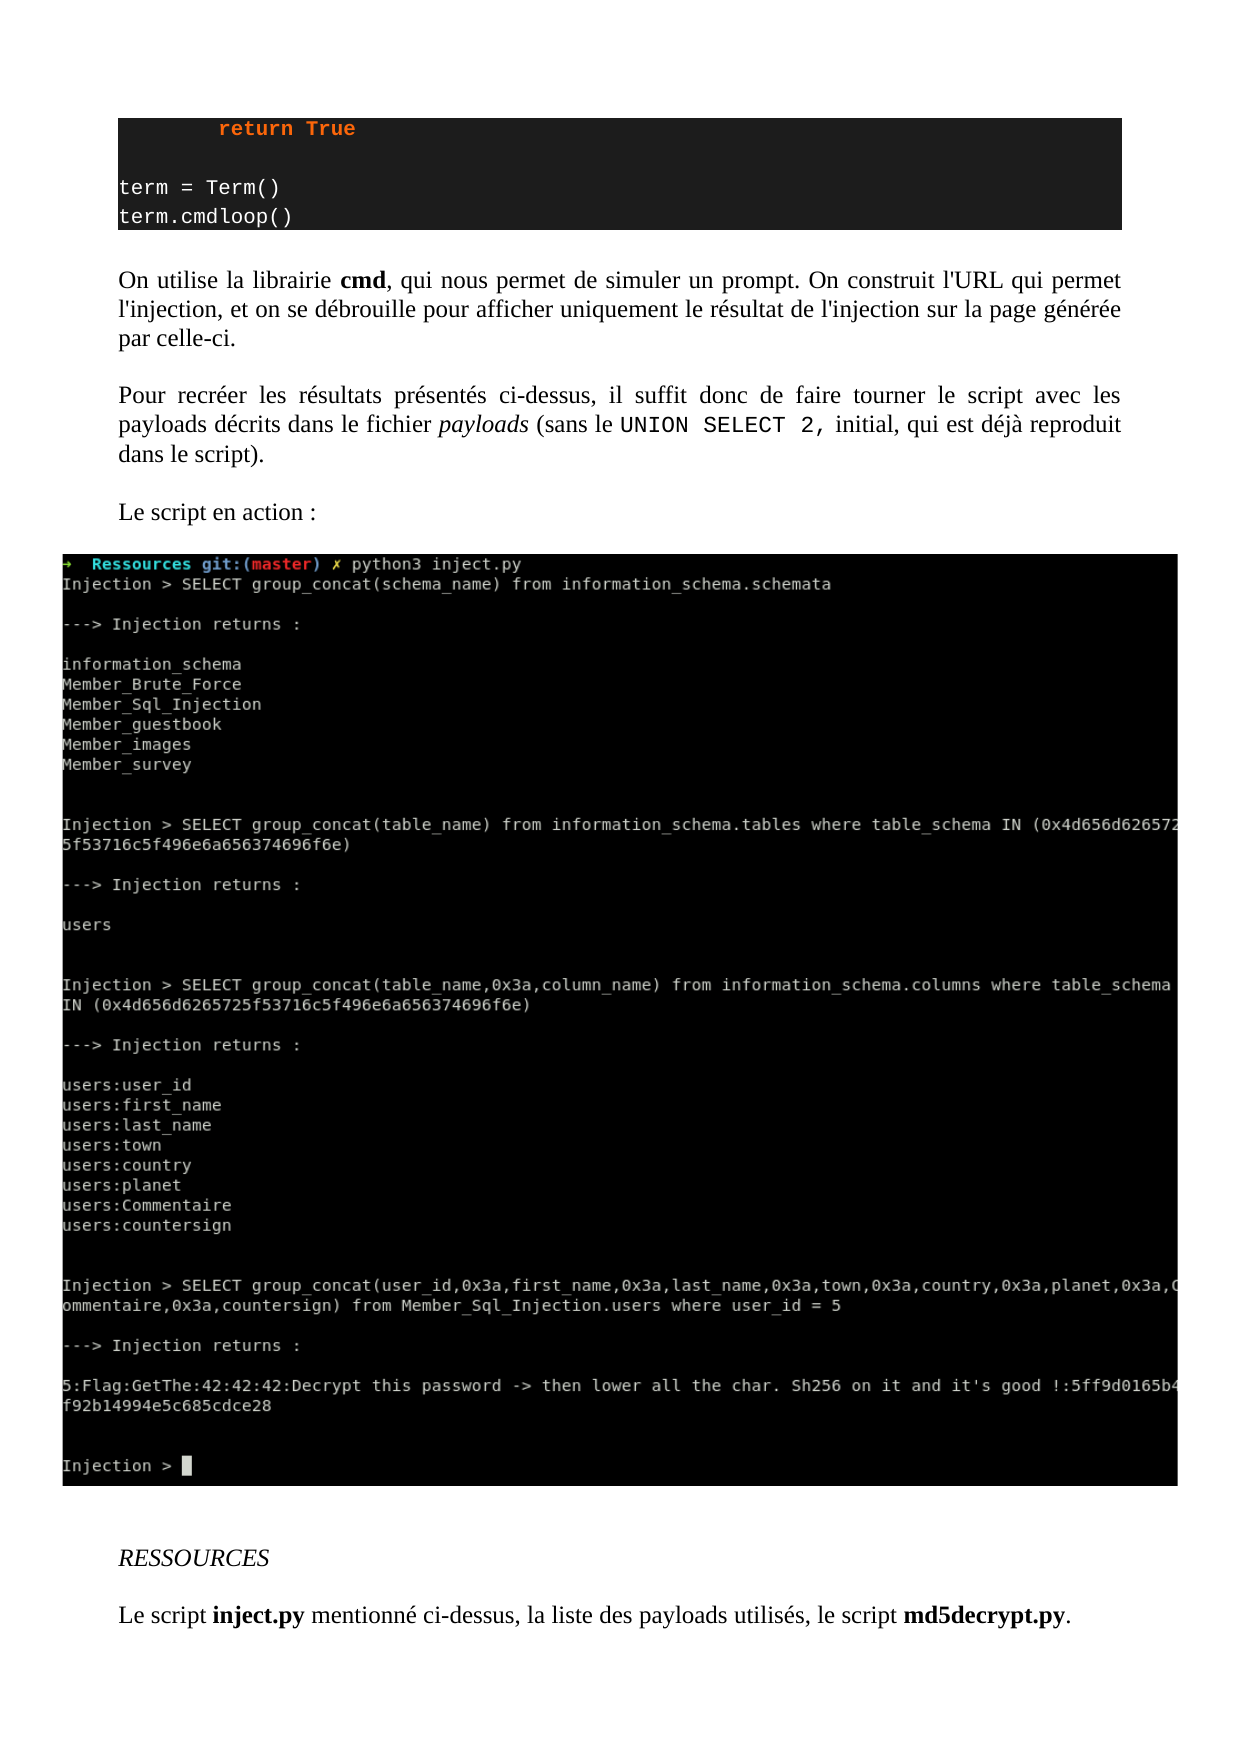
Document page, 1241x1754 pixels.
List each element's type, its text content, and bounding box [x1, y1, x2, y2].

text Le script en action : [118, 497, 1122, 526]
text term = Term() [118, 177, 1122, 201]
text term.cmdloop() [118, 207, 1122, 230]
text Le script inject.py mentionné ci-dessus, la liste des payloads utilisés, le script md5decrypt.py. [118, 1600, 1122, 1629]
text return True [118, 118, 1122, 142]
text RESSOURCES [118, 1543, 1122, 1571]
text On utilise la librairie cmd, qui nous permet de simuler un prompt. On construit l'URL qui permet l'injection, et on se débrouille pour afficher uniquement le résultat de l'injection sur la page générée par celle-ci. [118, 266, 1122, 352]
text Pour recréer les résultats présentés ci-dessus, il suffit donc de faire tourner le script avec les payloads décrits dans le fichier payloads (sans le UNION SELECT 2, initial, qui est déjà reproduit dans le script). [118, 381, 1122, 468]
